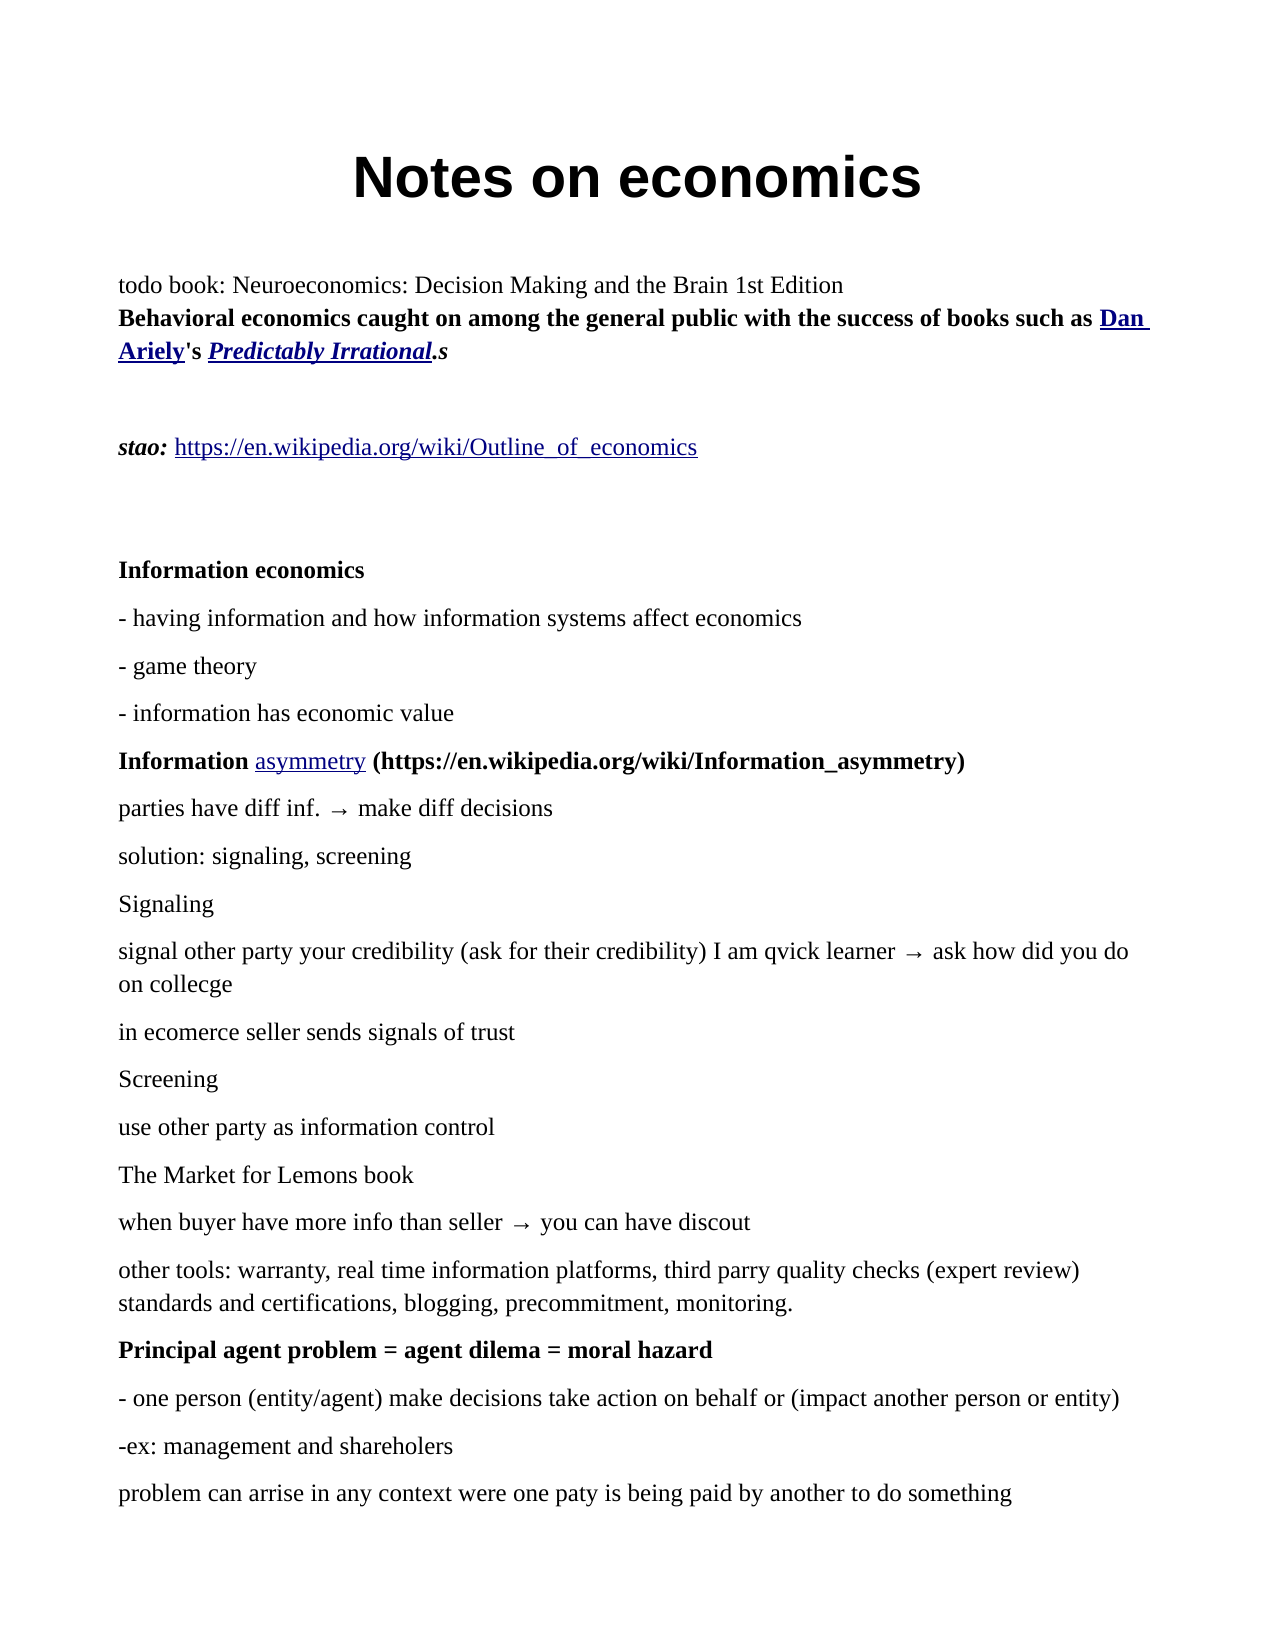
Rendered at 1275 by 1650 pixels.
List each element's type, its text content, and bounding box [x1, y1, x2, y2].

text -ex: management and shareholers [118, 1431, 1157, 1459]
text - information has economic value [118, 698, 1157, 727]
text solution: signaling, screening [118, 841, 1157, 870]
text Principal agent problem = agent dilema = moral hazard [118, 1336, 1157, 1364]
text signal other party your credibility (ask for their credibility) I am qvick learner → ask how did you do on collecge [118, 936, 1157, 998]
title Notes on economics [118, 143, 1157, 210]
text The Market for Lemons book [118, 1160, 1157, 1188]
text parties have diff inf. → make diff decisions [118, 793, 1157, 822]
text - game theory [118, 651, 1157, 679]
text when buyer have more info than seller → you can have discout [118, 1207, 1157, 1236]
text todo book: Neuroeconomics: Decision Making and the Brain 1st Edition Behavioral economics caught on among the general public with the success of books such as Dan Ariely's Predictably Irrational.s [118, 270, 1157, 365]
text stao: https://en.wikipedia.org/wiki/Outline_of_economics [118, 432, 1157, 460]
text Screening [118, 1064, 1157, 1093]
text - one person (entity/agent) make decisions take action on behalf or (impact another person or entity) [118, 1383, 1157, 1412]
text problem can arrise in any context were one paty is being paid by another to do something [118, 1478, 1157, 1507]
text in ecomerce seller sends signals of trust [118, 1017, 1157, 1046]
text Information asymmetry (https://en.wikipedia.org/wiki/Information_asymmetry) [118, 746, 1157, 775]
text other tools: warranty, real time information platforms, third parry quality checks (expert review) standards and certifications, blogging, precommitment, monitoring. [118, 1255, 1157, 1317]
text use other party as information control [118, 1112, 1157, 1141]
text - having information and how information systems affect economics [118, 603, 1157, 632]
text Information economics [118, 556, 1157, 584]
text Signaling [118, 889, 1157, 917]
